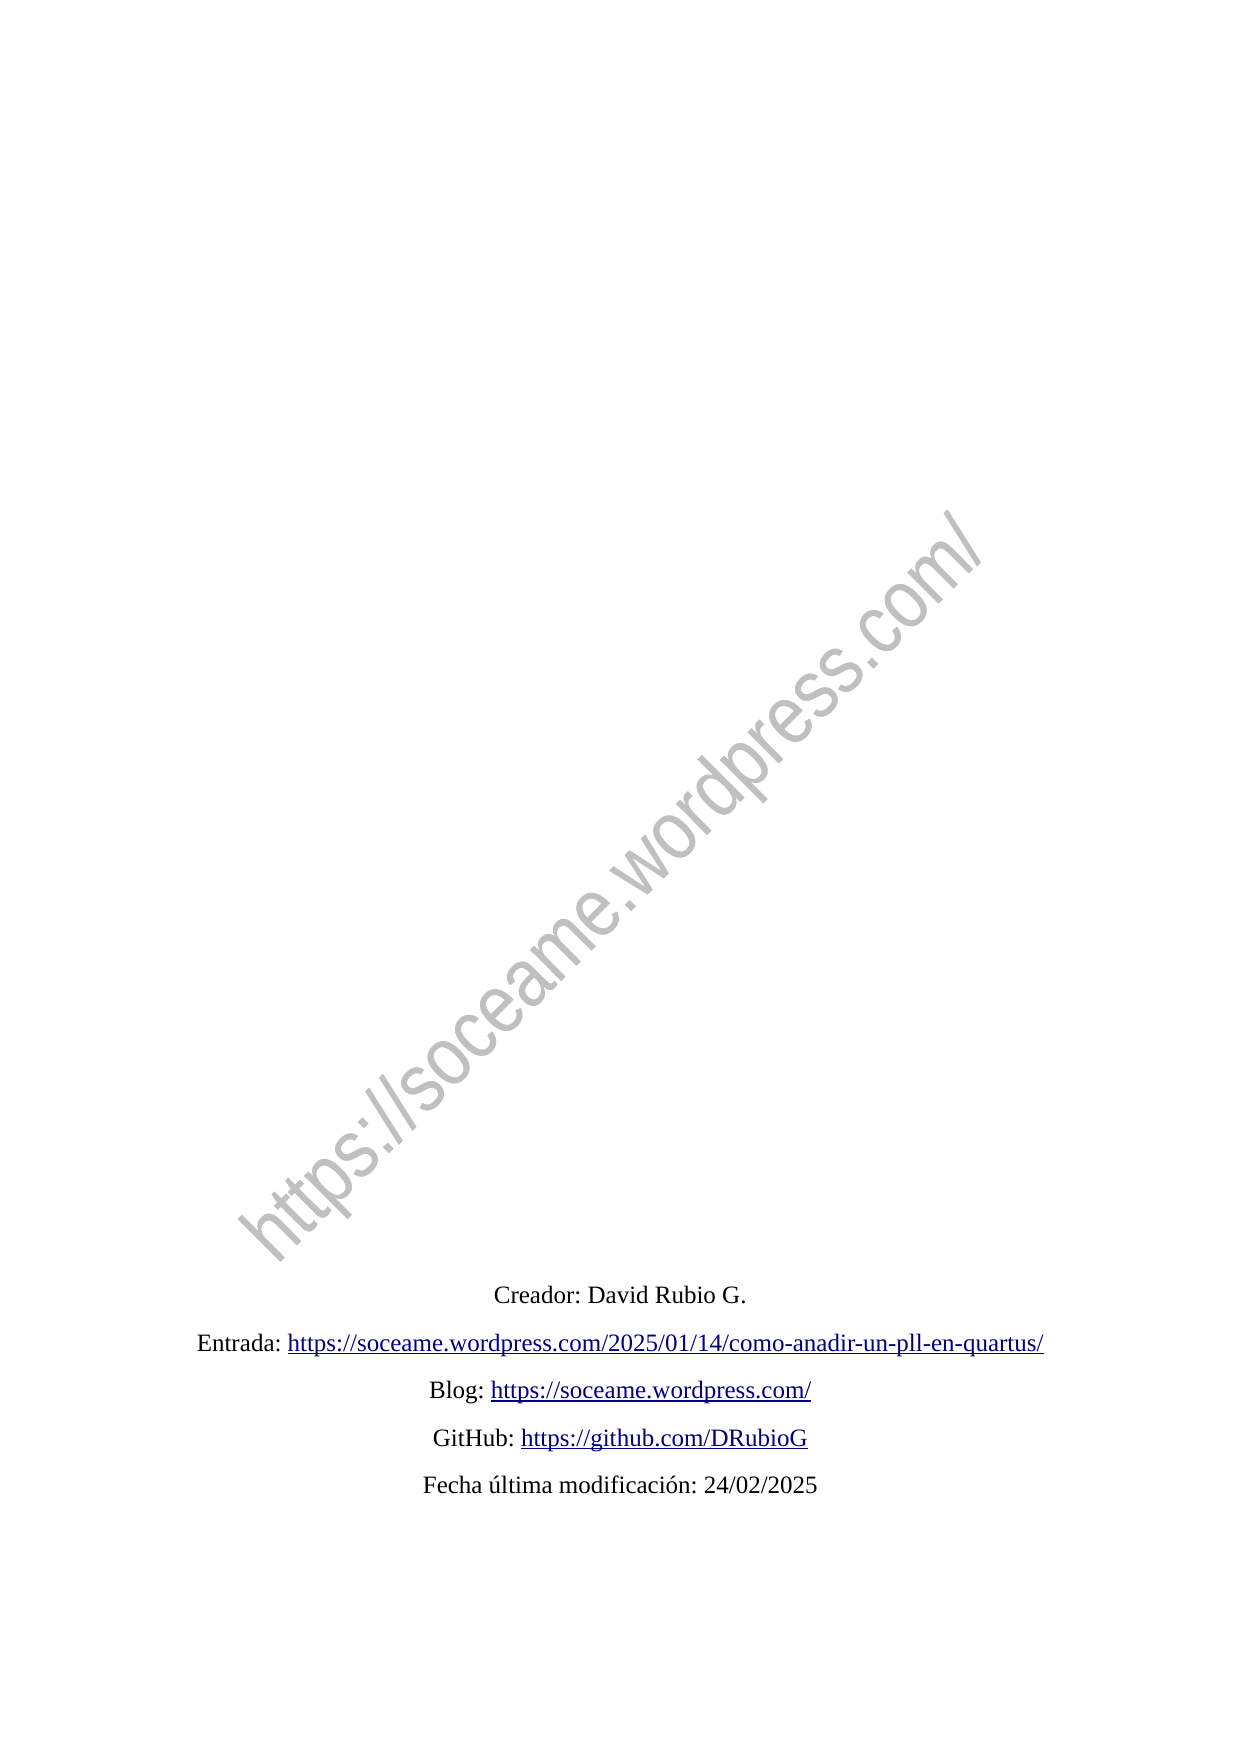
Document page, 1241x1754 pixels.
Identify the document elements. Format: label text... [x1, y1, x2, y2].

text Blog: https://soceame.wordpress.com/ [118, 1375, 1122, 1404]
text GitHub: https://github.com/DRubioG [118, 1423, 1122, 1452]
text Creador: David Rubio G. [118, 1280, 1122, 1309]
text Entrada: https://soceame.wordpress.com/2025/01/14/como-anadir-un-pll-en-quartus/ [118, 1328, 1122, 1357]
text Fecha última modificación: 24/02/2025 [118, 1471, 1122, 1499]
